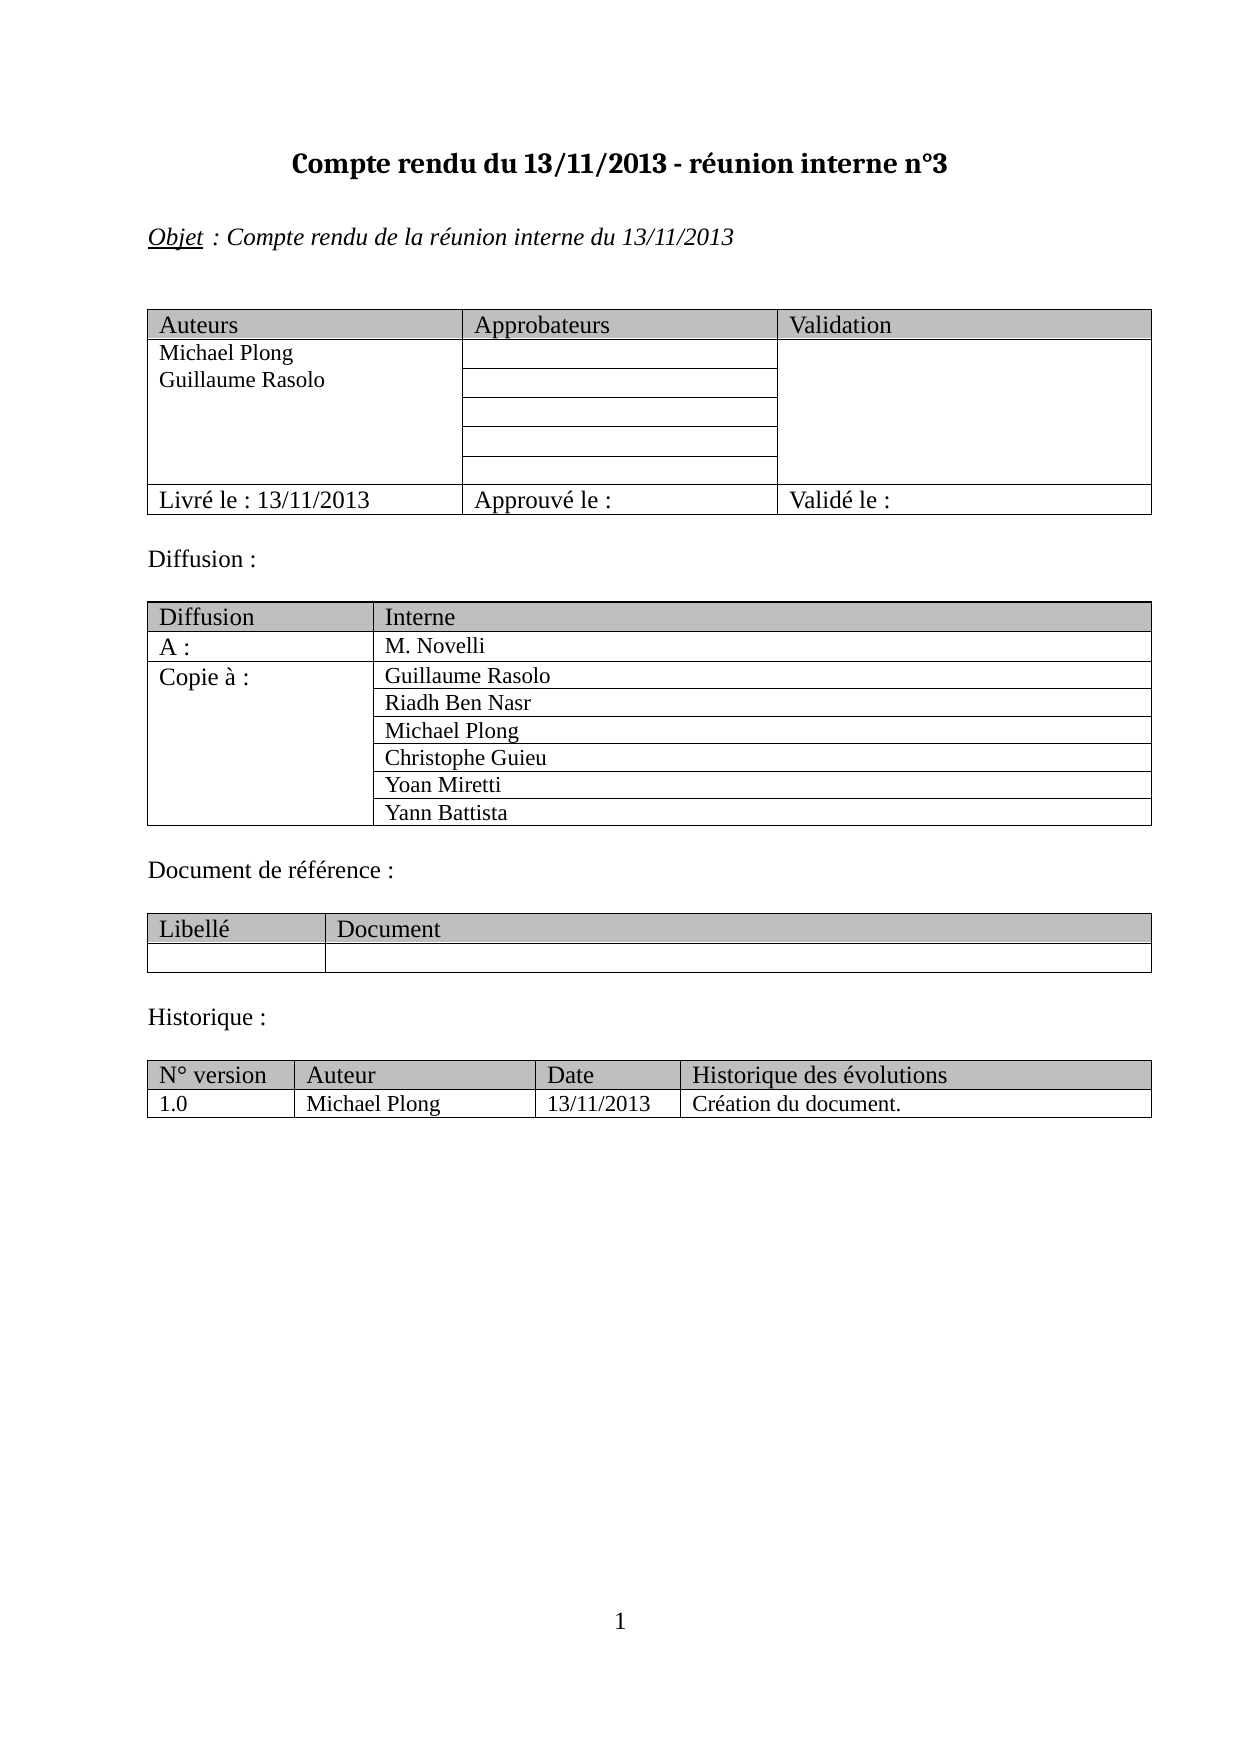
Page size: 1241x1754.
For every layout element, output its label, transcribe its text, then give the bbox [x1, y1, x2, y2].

text Document de référence : [148, 855, 1093, 884]
table_cell [463, 340, 777, 368]
table_header Validation [778, 310, 1151, 338]
table_cell Yann Battista [374, 799, 1151, 825]
text Compte rendu du 13/11/2013 - réunion interne n°3 [148, 148, 1093, 181]
table_cell Approuvé le : [463, 485, 777, 514]
table_header Diffusion [148, 603, 373, 631]
table_header Historique des évolutions [681, 1061, 1151, 1089]
table_header Libellé [148, 914, 325, 942]
table_cell [463, 457, 777, 484]
table_cell A : [148, 632, 373, 661]
table_header Document [326, 914, 1151, 942]
table_cell Yoan Miretti [374, 772, 1151, 798]
table_cell 13/11/2013 [536, 1090, 680, 1117]
table_cell [463, 427, 777, 456]
table_cell Christophe Guieu [374, 744, 1151, 771]
text Historique : [148, 1002, 1093, 1031]
table_header Date [536, 1061, 680, 1089]
table_cell Validé le : [778, 485, 1151, 514]
table_cell Guillaume Rasolo [374, 662, 1151, 688]
table_cell Création du document. [681, 1090, 1151, 1117]
table_header Approbateurs [463, 310, 777, 338]
table_header Auteurs [148, 310, 462, 338]
table_cell [463, 398, 777, 426]
table_cell [463, 369, 777, 397]
table_header Auteur [295, 1061, 535, 1089]
text Objet : Compte rendu de la réunion interne du 13/11/2013 [148, 222, 1093, 251]
table_cell [326, 944, 1151, 972]
table_cell Livré le : 13/11/2013 [148, 485, 462, 514]
table_header Interne [374, 603, 1151, 631]
text Diffusion : [148, 544, 1093, 573]
table_cell Michael Plong [374, 717, 1151, 743]
table_cell 1.0 [148, 1090, 294, 1117]
table_cell Michael Plong Guillaume Rasolo [148, 340, 462, 484]
table_cell M. Novelli [374, 632, 1151, 661]
table_cell Michael Plong [295, 1090, 535, 1117]
table_cell [778, 340, 1151, 484]
table_cell [148, 944, 325, 972]
table_header N° version [148, 1061, 294, 1089]
table_cell Riadh Ben Nasr [374, 689, 1151, 716]
table_cell Copie à : [148, 662, 373, 825]
